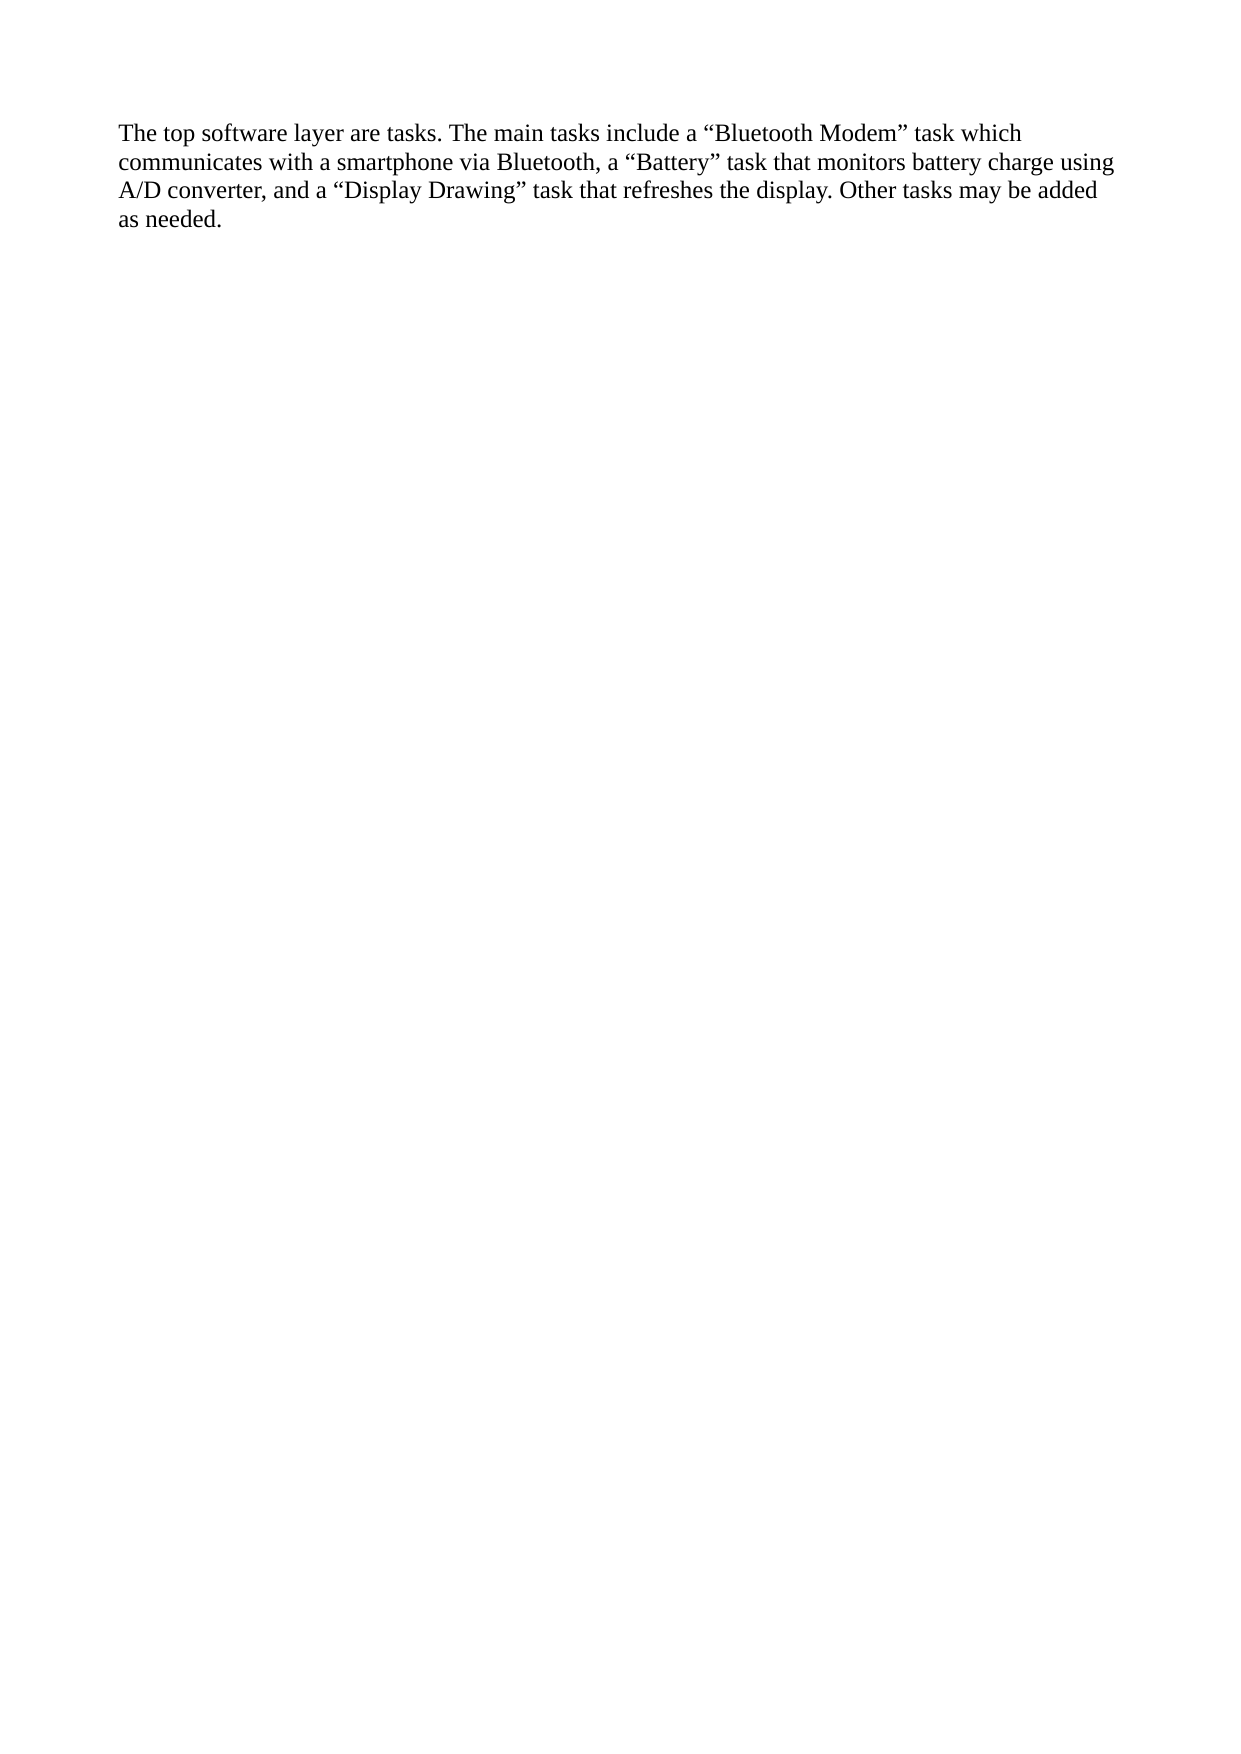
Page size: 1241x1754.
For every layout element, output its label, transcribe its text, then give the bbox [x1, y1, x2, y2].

text The top software layer are tasks. The main tasks include a “Bluetooth Modem” task which communicates with a smartphone via Bluetooth, a “Battery” task that monitors battery charge using A/D converter, and a “Display Drawing” task that refreshes the display. Other tasks may be added as needed. [118, 118, 1122, 233]
